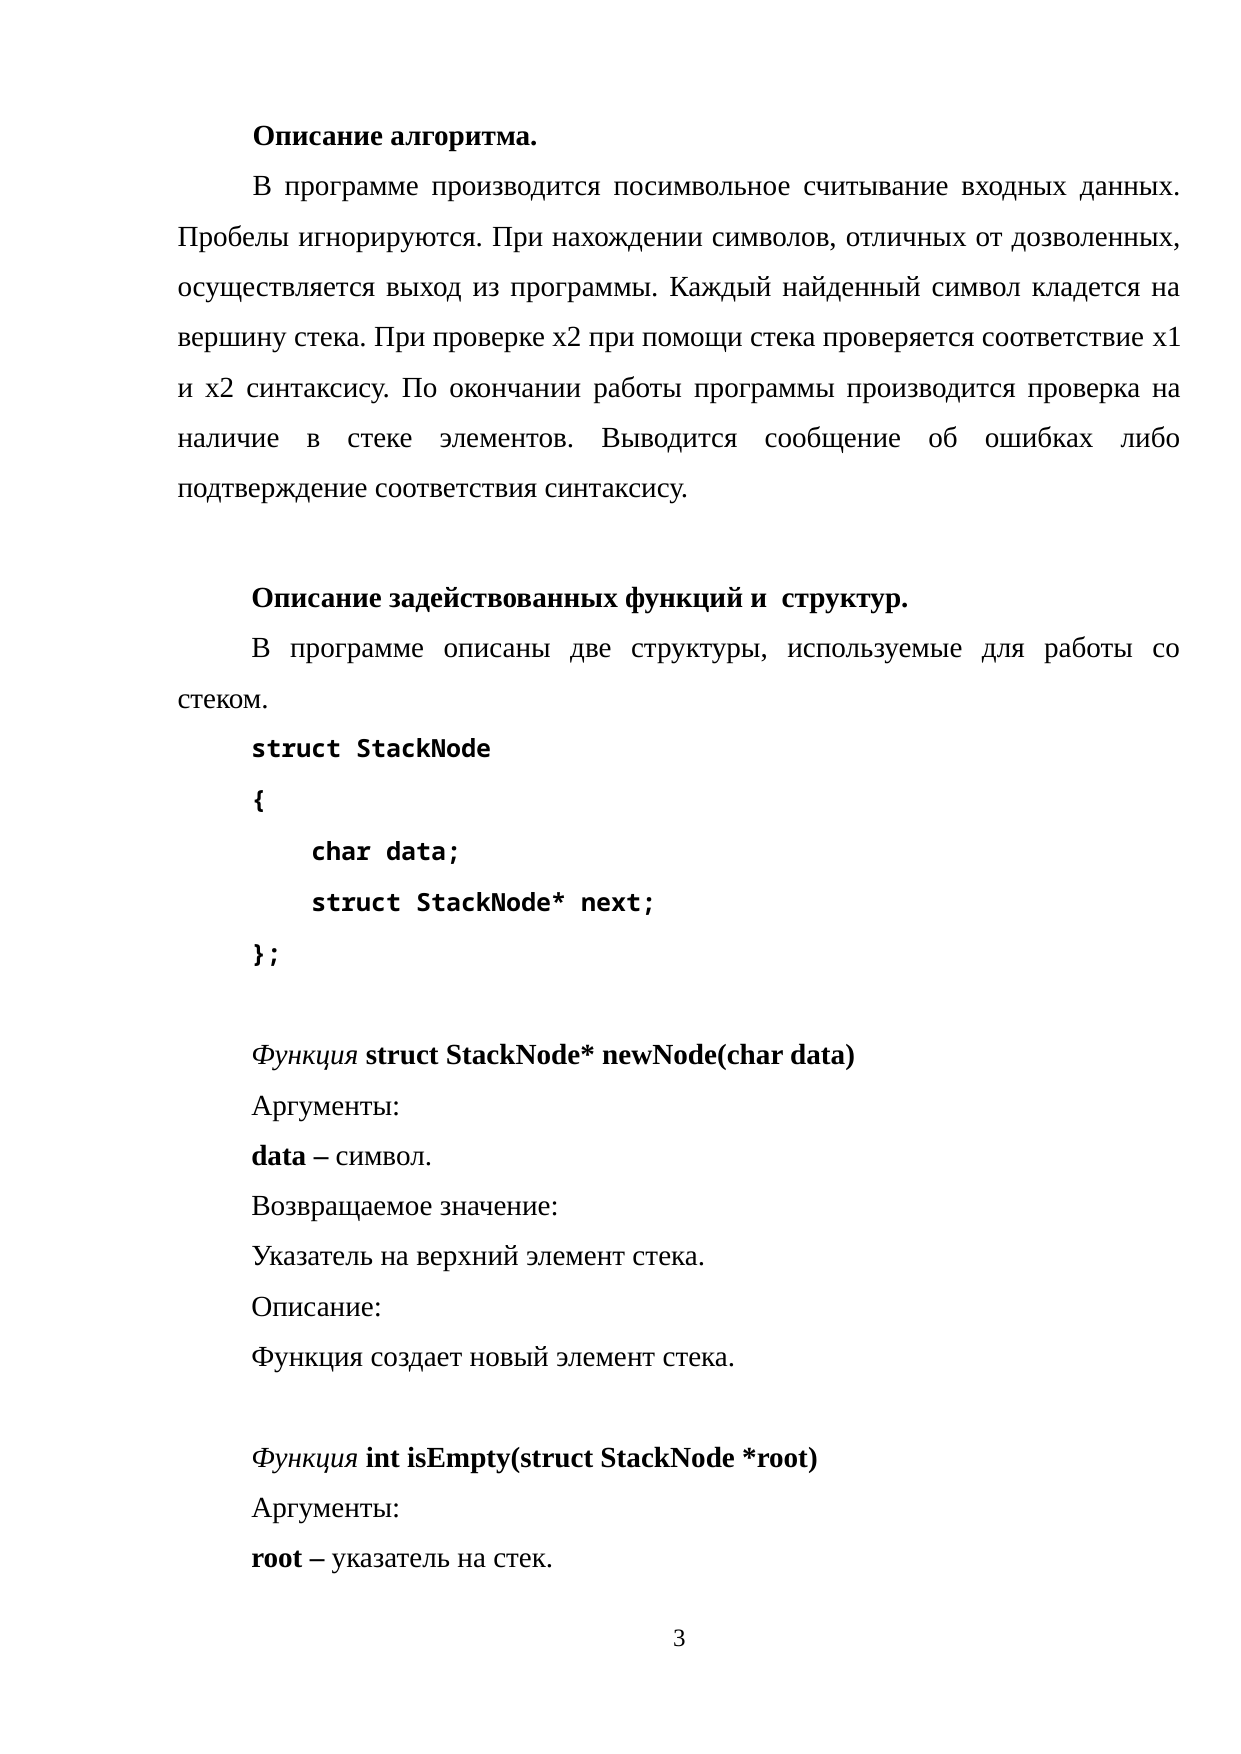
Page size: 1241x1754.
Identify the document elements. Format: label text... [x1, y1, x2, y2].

text Описание: [177, 1289, 1181, 1322]
text Функция struct StackNode* newNode(char data) [177, 1037, 1181, 1071]
text }; [177, 935, 1181, 969]
text В программе описаны две структуры, используемые для работы со стеком. [177, 630, 1181, 714]
text root – указатель на стек. [177, 1540, 1181, 1574]
text В программе производится посимвольное считывание входных данных. Пробелы игнорируются. При нахождении символов, отличных от дозволенных, осуществляется выход из программы. Каждый найденный символ кладется на вершину стека. При проверке х2 при помощи стека проверяется соответствие x1 и x2 синтаксису. По окончании работы программы производится проверка на наличие в стеке элементов. Выводится сообщение об ошибках либо подтверждение соответствия синтаксису. [177, 168, 1181, 504]
text Возвращаемое значение: [177, 1188, 1181, 1222]
text Указатель на верхний элемент стека. [177, 1238, 1181, 1272]
text char data; [177, 833, 1181, 867]
text struct StackNode [177, 731, 1181, 765]
text Описание алгоритма. [177, 118, 1181, 152]
text Описание задействованных функций и структур. [177, 580, 1181, 614]
text { [177, 782, 1181, 816]
text Аргументы: [177, 1490, 1181, 1524]
text data – символ. [177, 1138, 1181, 1171]
text Аргументы: [177, 1088, 1181, 1121]
text struct StackNode* next; [177, 884, 1181, 918]
text Функция int isEmpty(struct StackNode *root) [177, 1440, 1181, 1473]
text Функция создает новый элемент стека. [177, 1339, 1181, 1373]
